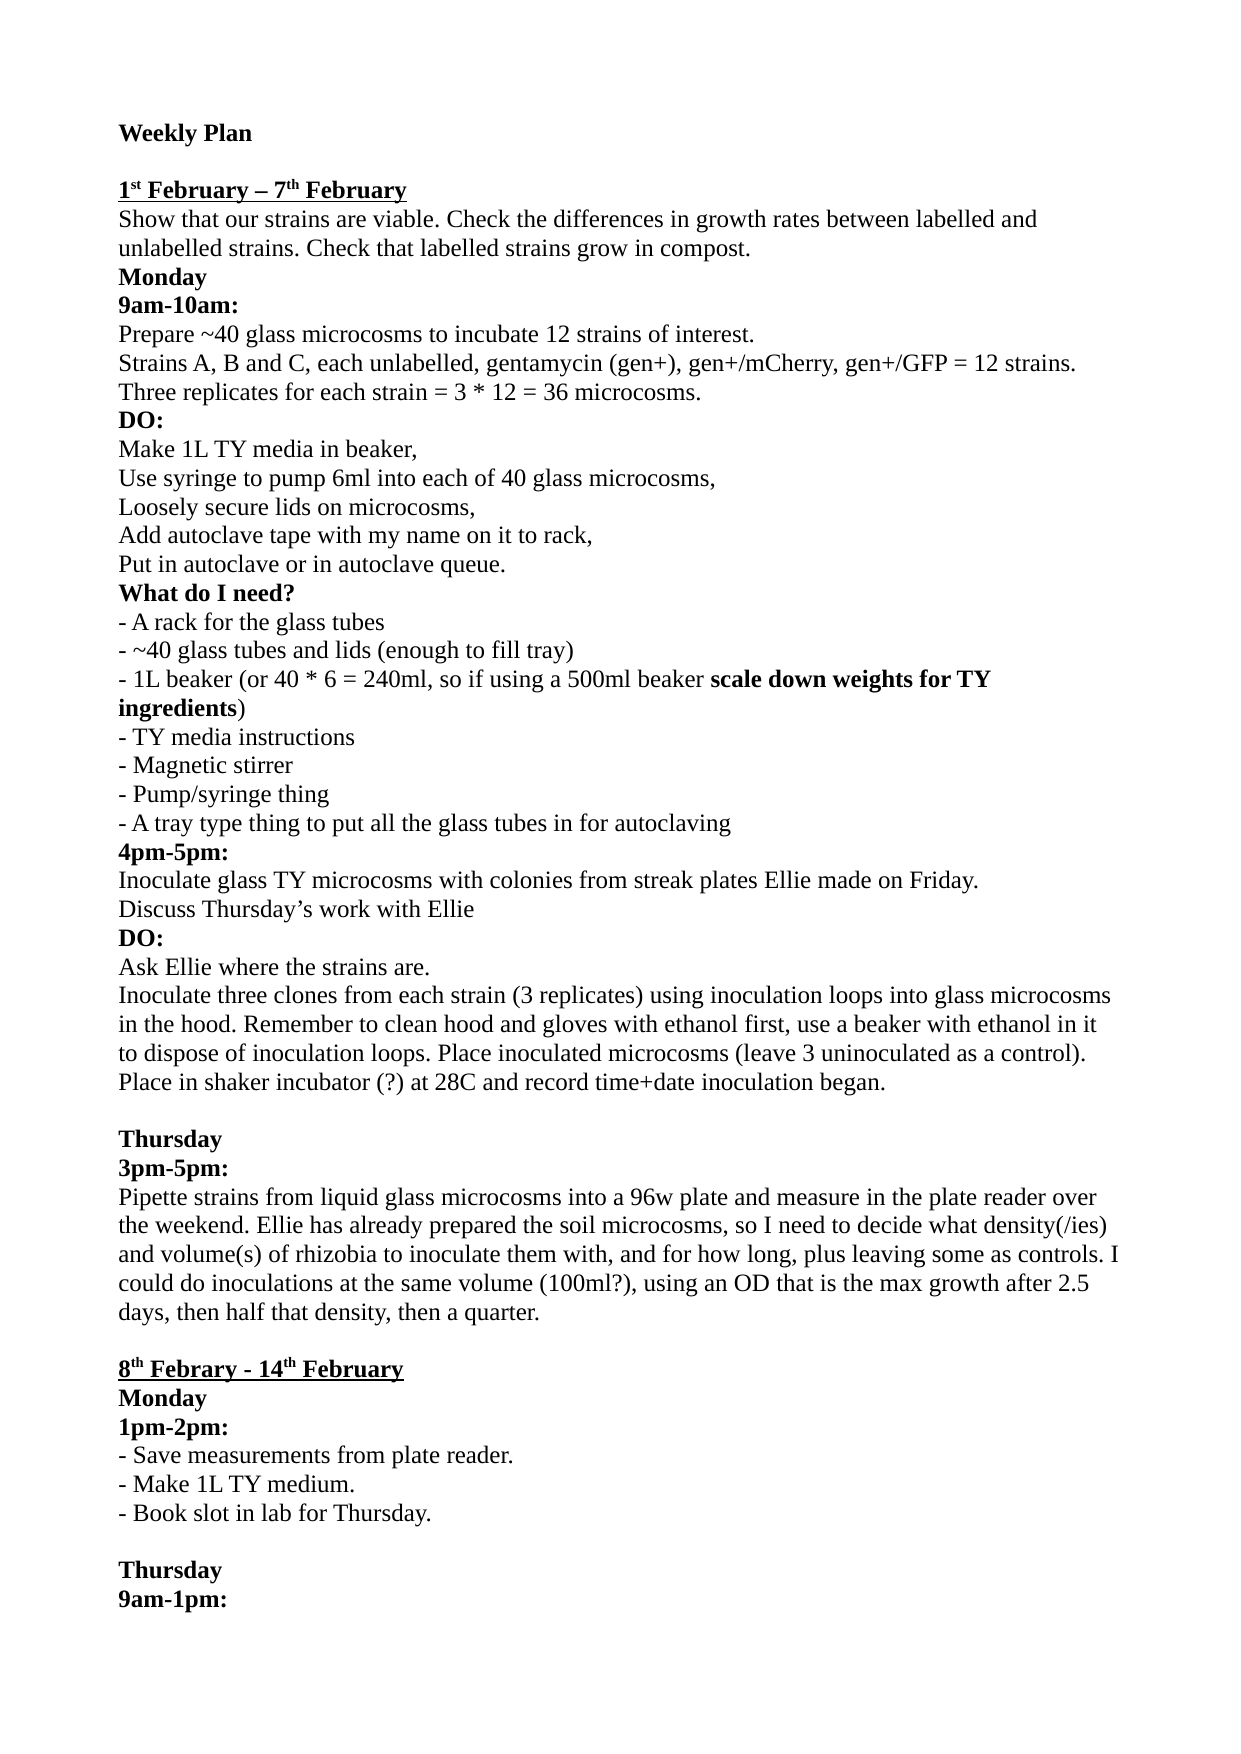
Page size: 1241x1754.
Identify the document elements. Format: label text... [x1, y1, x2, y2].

text 9am-1pm: [118, 1584, 1122, 1613]
text Make 1L TY media in beaker, [118, 434, 1122, 463]
text 1pm-2pm: [118, 1412, 1122, 1441]
text Loosely secure lids on microcosms, [118, 492, 1122, 521]
text Use syringe to pump 6ml into each of 40 glass microcosms, [118, 463, 1122, 492]
text - A rack for the glass tubes [118, 607, 1122, 636]
text Inoculate three clones from each strain (3 replicates) using inoculation loops into glass microcosms in the hood. Remember to clean hood and gloves with ethanol first, use a beaker with ethanol in it to dispose of inoculation loops. Place inoculated microcosms (leave 3 uninoculated as a control). Place in shaker incubator (?) at 28C and record time+date inoculation began. [118, 981, 1122, 1096]
text Thursday [118, 1556, 1122, 1584]
text Show that our strains are viable. Check the differences in growth rates between labelled and unlabelled strains. Check that labelled strains grow in compost. [118, 204, 1122, 262]
text - Book slot in lab for Thursday. [118, 1498, 1122, 1527]
text - A tray type thing to put all the glass tubes in for autoclaving [118, 808, 1122, 837]
text - ~40 glass tubes and lids (enough to fill tray) [118, 636, 1122, 664]
text - 1L beaker (or 40 * 6 = 240ml, so if using a 500ml beaker scale down weights for TY ingredients) [118, 664, 1122, 722]
text 8th Febrary - 14th February [118, 1354, 1122, 1383]
text Monday [118, 1383, 1122, 1412]
text 9am-10am: [118, 291, 1122, 319]
text Weekly Plan [118, 118, 1122, 147]
text - Make 1L TY medium. [118, 1469, 1122, 1498]
text - Pump/syringe thing [118, 779, 1122, 808]
text 4pm-5pm: [118, 837, 1122, 866]
text What do I need? [118, 578, 1122, 607]
text - Magnetic stirrer [118, 751, 1122, 779]
text DO: [118, 923, 1122, 952]
text Discuss Thursday’s work with Ellie [118, 894, 1122, 923]
text - Save measurements from plate reader. [118, 1441, 1122, 1469]
text Thursday [118, 1124, 1122, 1153]
text Ask Ellie where the strains are. [118, 952, 1122, 981]
text Monday [118, 262, 1122, 291]
text Prepare ~40 glass microcosms to incubate 12 strains of interest. [118, 319, 1122, 348]
text Strains A, B and C, each unlabelled, gentamycin (gen+), gen+/mCherry, gen+/GFP = 12 strains. Three replicates for each strain = 3 * 12 = 36 microcosms. [118, 348, 1122, 406]
text Inoculate glass TY microcosms with colonies from streak plates Ellie made on Friday. [118, 866, 1122, 894]
text Put in autoclave or in autoclave queue. [118, 549, 1122, 578]
text 3pm-5pm: [118, 1153, 1122, 1182]
text Add autoclave tape with my name on it to rack, [118, 521, 1122, 549]
text Pipette strains from liquid glass microcosms into a 96w plate and measure in the plate reader over the weekend. Ellie has already prepared the soil microcosms, so I need to decide what density(/ies) and volume(s) of rhizobia to inoculate them with, and for how long, plus leaving some as controls. I could do inoculations at the same volume (100ml?), using an OD that is the max growth after 2.5 days, then half that density, then a quarter. [118, 1182, 1122, 1326]
text 1st February – 7th February [118, 176, 1122, 204]
text DO: [118, 406, 1122, 434]
text - TY media instructions [118, 722, 1122, 751]
